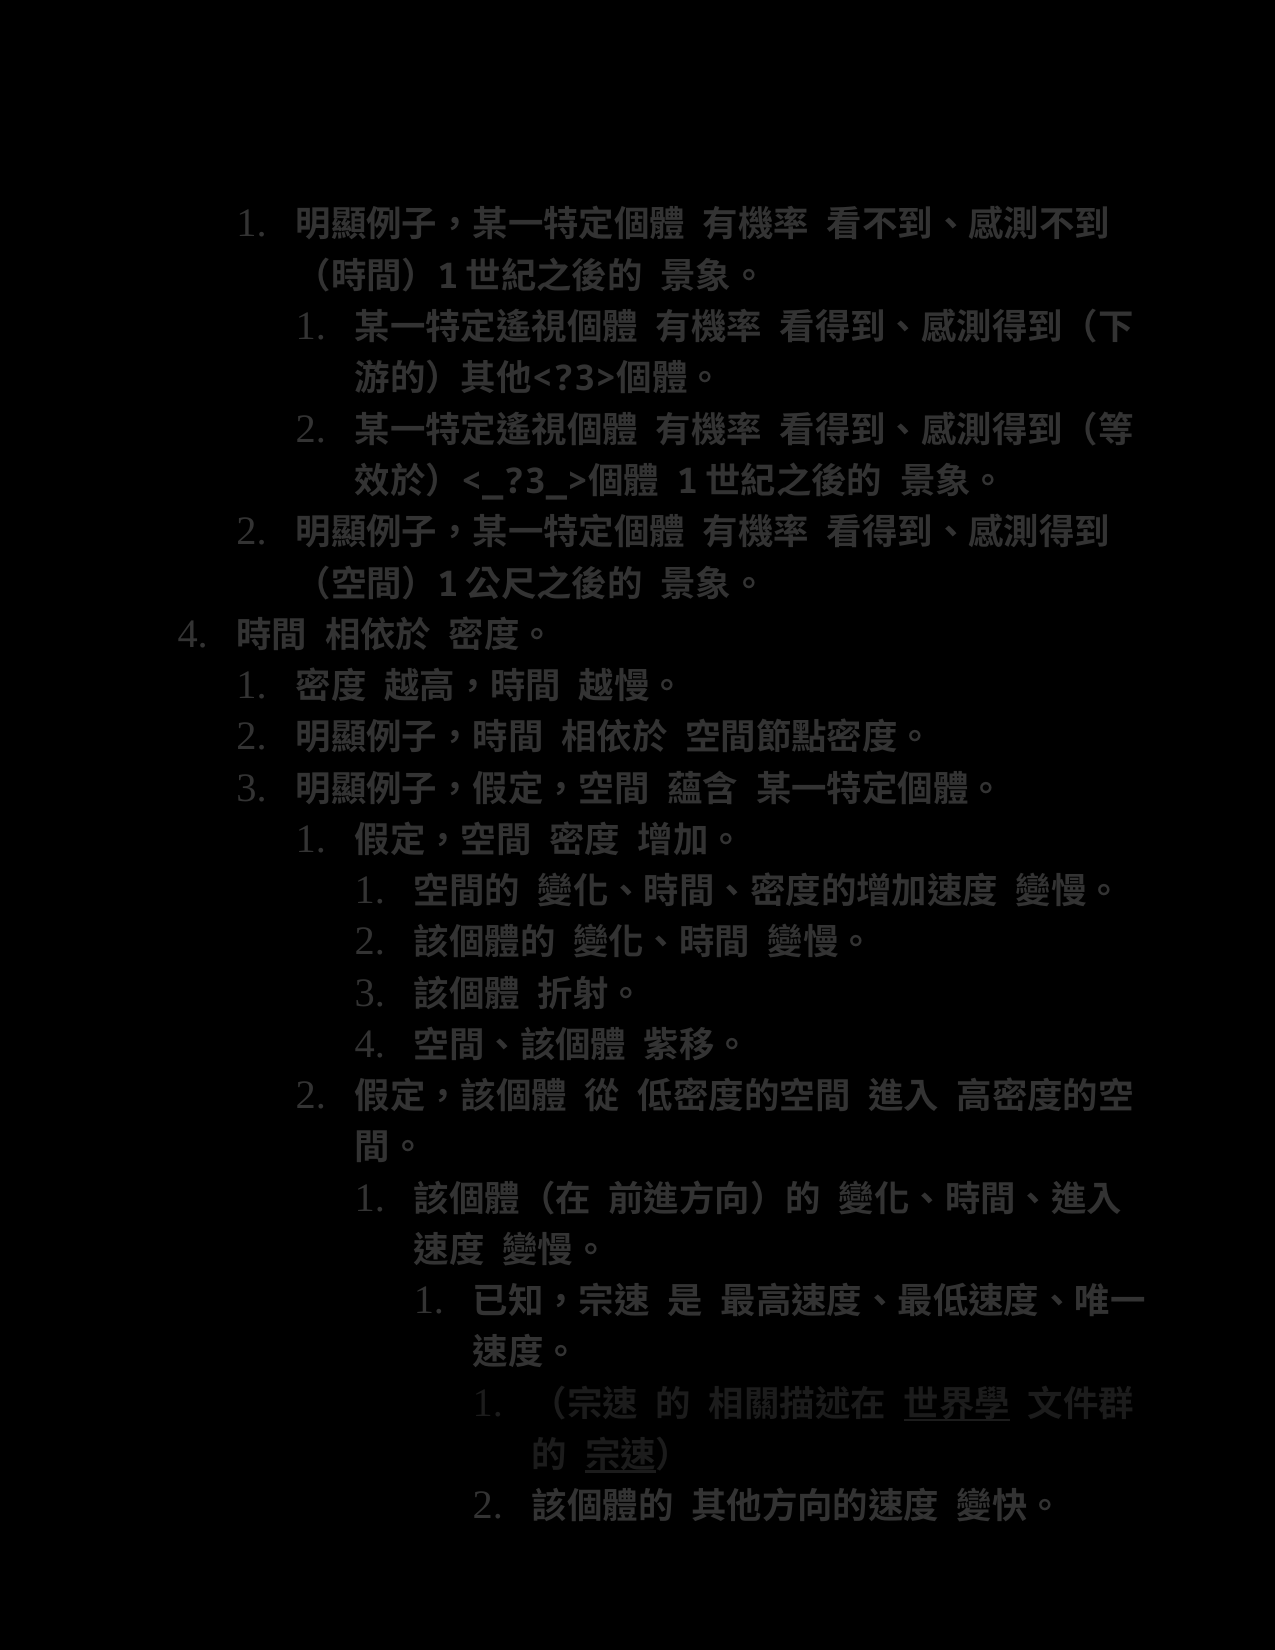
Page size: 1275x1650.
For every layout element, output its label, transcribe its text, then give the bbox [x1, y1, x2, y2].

list （宗速 的 相關描述在 世界學 文件群的 宗速） [472, 1375, 1157, 1477]
list 空間的 變化、時間、密度的增加速度 變慢。 [354, 862, 1157, 914]
list 該個體的 變化、時間 變慢。 [354, 914, 1157, 965]
list 明顯例子，假定，空間 蘊含 某一特定個體。 [236, 760, 1157, 811]
list 明顯例子，時間 相依於 空間節點密度。 [236, 709, 1157, 760]
list 明顯例子，某一特定個體 有機率 看得到、感測得到（空間）1公尺之後的 景象。 [236, 504, 1157, 606]
list 假定，該個體 從 低密度的空間 進入 高密度的空間。 [295, 1067, 1157, 1170]
list 該個體的 其他方向的速度 變快。 [472, 1477, 1157, 1529]
list 密度 越高，時間 越慢。 [236, 657, 1157, 709]
list 空間、該個體 紫移。 [354, 1016, 1157, 1067]
list 時間 相依於 密度。 [177, 606, 1157, 657]
list 該個體（在 前進方向）的 變化、時間、進入速度 變慢。 [354, 1170, 1157, 1272]
list 假定，空間 密度 增加。 [295, 811, 1157, 862]
list 明顯例子，某一特定個體 有機率 看不到、感測不到（時間）1世紀之後的 景象。 [236, 196, 1157, 298]
list 已知，宗速 是 最高速度、最低速度、唯一速度。 [413, 1272, 1157, 1375]
list 某一特定遙視個體 有機率 看得到、感測得到（等效於）<_?3_>個體 1世紀之後的 景象。 [295, 401, 1157, 504]
list 某一特定遙視個體 有機率 看得到、感測得到（下游的）其他<?3>個體。 [295, 298, 1157, 401]
list 該個體 折射。 [354, 965, 1157, 1016]
